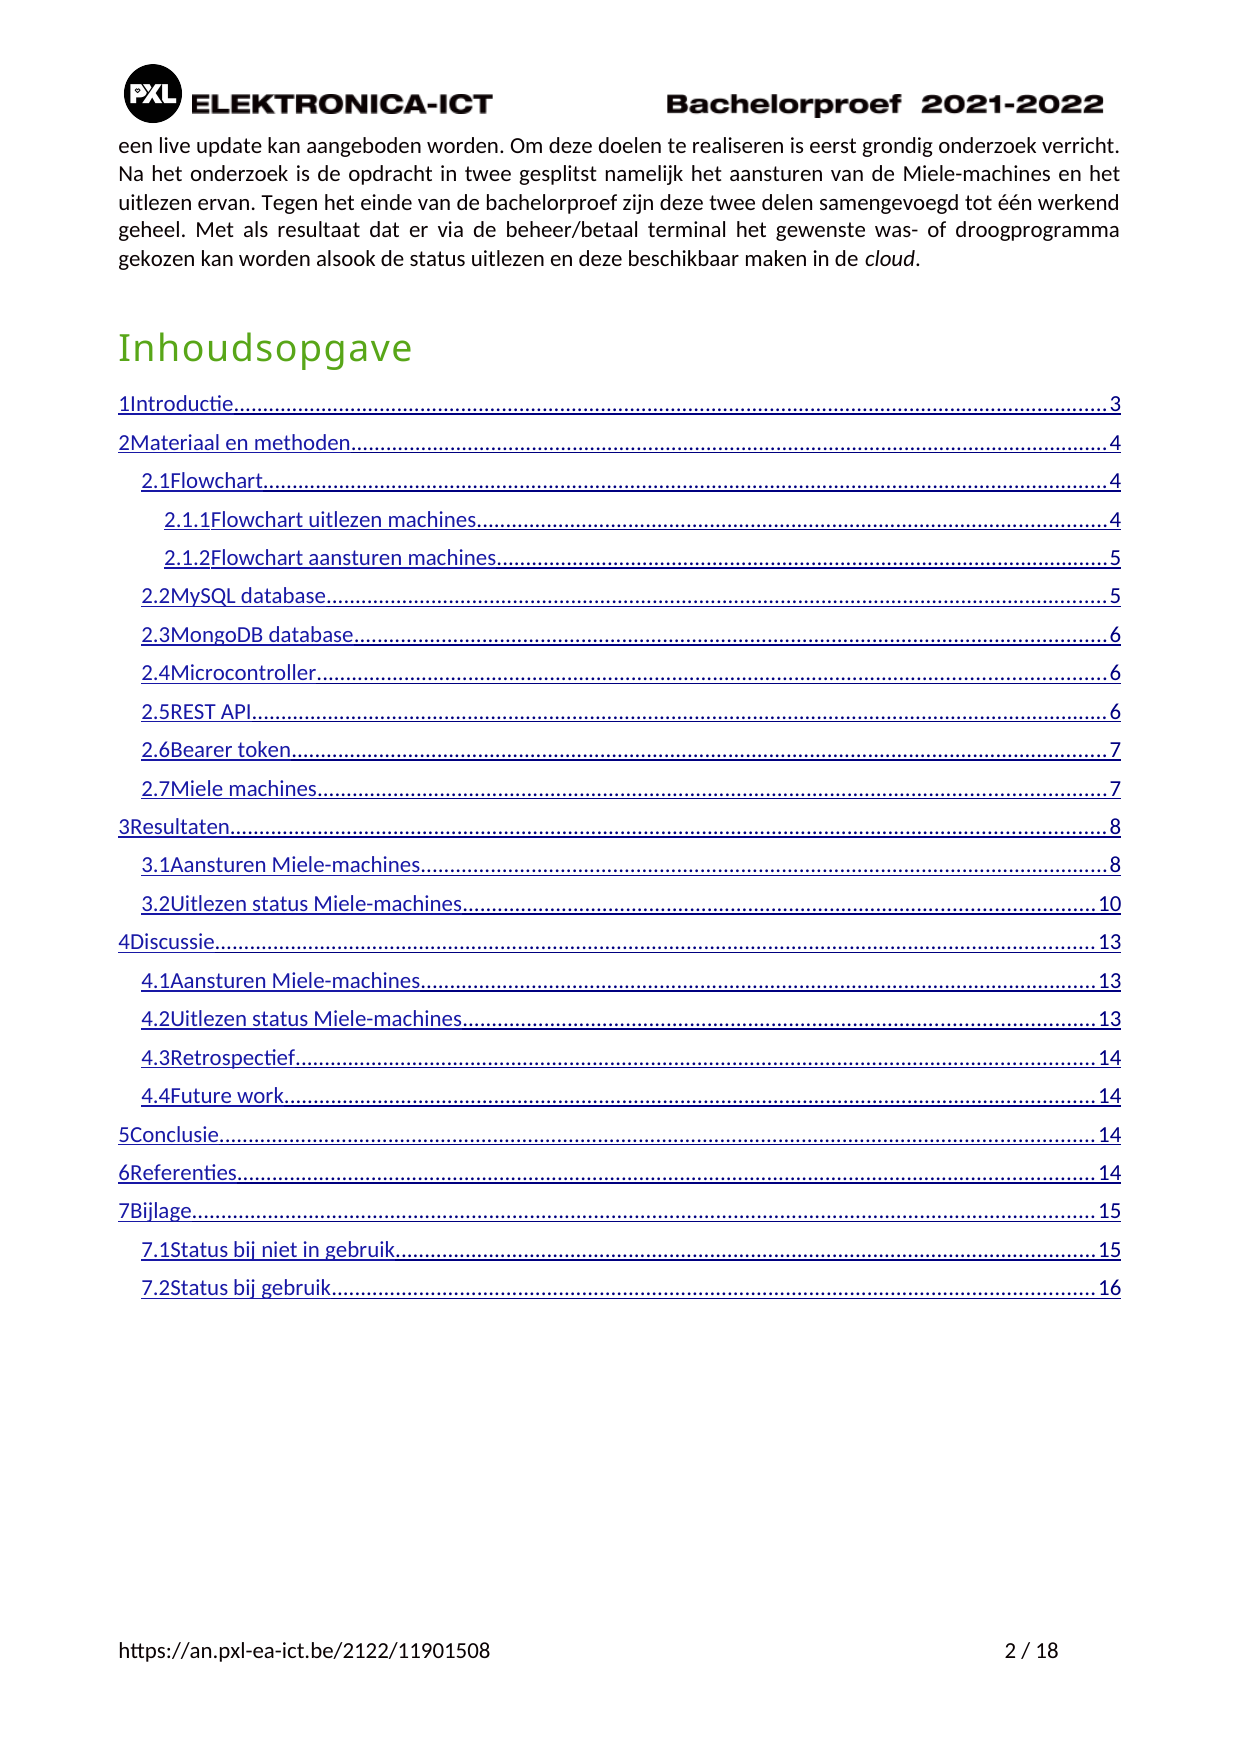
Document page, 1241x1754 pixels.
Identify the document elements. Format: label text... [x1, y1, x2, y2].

text Inhoudsopgave [118, 322, 1122, 373]
text een live update kan aangeboden worden. Om deze doelen te realiseren is eerst grondig onderzoek verricht. Na het onderzoek is de opdracht in twee gesplitst namelijk het aansturen van de Miele-machines en het uitlezen ervan. Tegen het einde van de bachelorproef zijn deze twee delen samengevoegd tot één werkend geheel. Met als resultaat dat er via de beheer/betaal terminal het gewenste was- of droogprogramma gekozen kan worden alsook de status uitlezen en deze beschikbaar maken in de cloud. [118, 132, 1122, 272]
text 2 Materiaal en methoden 4 [118, 428, 1122, 456]
text 7 Bijlage 15 [118, 1197, 1122, 1224]
text 5 Conclusie 14 [118, 1120, 1122, 1148]
text 1 Introductie 3 [118, 389, 1122, 417]
text 2.5 REST API 6 [141, 697, 1122, 725]
text 4 Discussie 13 [118, 927, 1122, 956]
text 2.1.1 Flowchart uitlezen machines 4 [164, 505, 1122, 533]
text 2.1 Flowchart 4 [141, 466, 1122, 494]
text 2.1.2 Flowchart aansturen machines 5 [164, 543, 1122, 571]
text 4.1 Aansturen Miele-machines 13 [141, 966, 1122, 994]
text 2.4 Microcontroller 6 [141, 658, 1122, 686]
text 3 Resultaten 8 [118, 812, 1122, 840]
text 4.2 Uitlezen status Miele-machines 13 [141, 1004, 1122, 1032]
text 4.3 Retrospectief 14 [141, 1043, 1122, 1071]
text 2.7 Miele machines 7 [141, 774, 1122, 802]
text 3.1 Aansturen Miele-machines 8 [141, 851, 1122, 879]
text 7.1 Status bij niet in gebruik 15 [141, 1235, 1122, 1263]
text 4.4 Future work 14 [141, 1081, 1122, 1109]
text 2.3 MongoDB database 6 [141, 620, 1122, 648]
text 6 Referenties 14 [118, 1158, 1122, 1186]
text 7.2 Status bij gebruik 16 [141, 1273, 1122, 1301]
text 2.2 MySQL database 5 [141, 582, 1122, 609]
text 2.6 Bearer token 7 [141, 735, 1122, 763]
text 3.2 Uitlezen status Miele-machines 10 [141, 889, 1122, 917]
